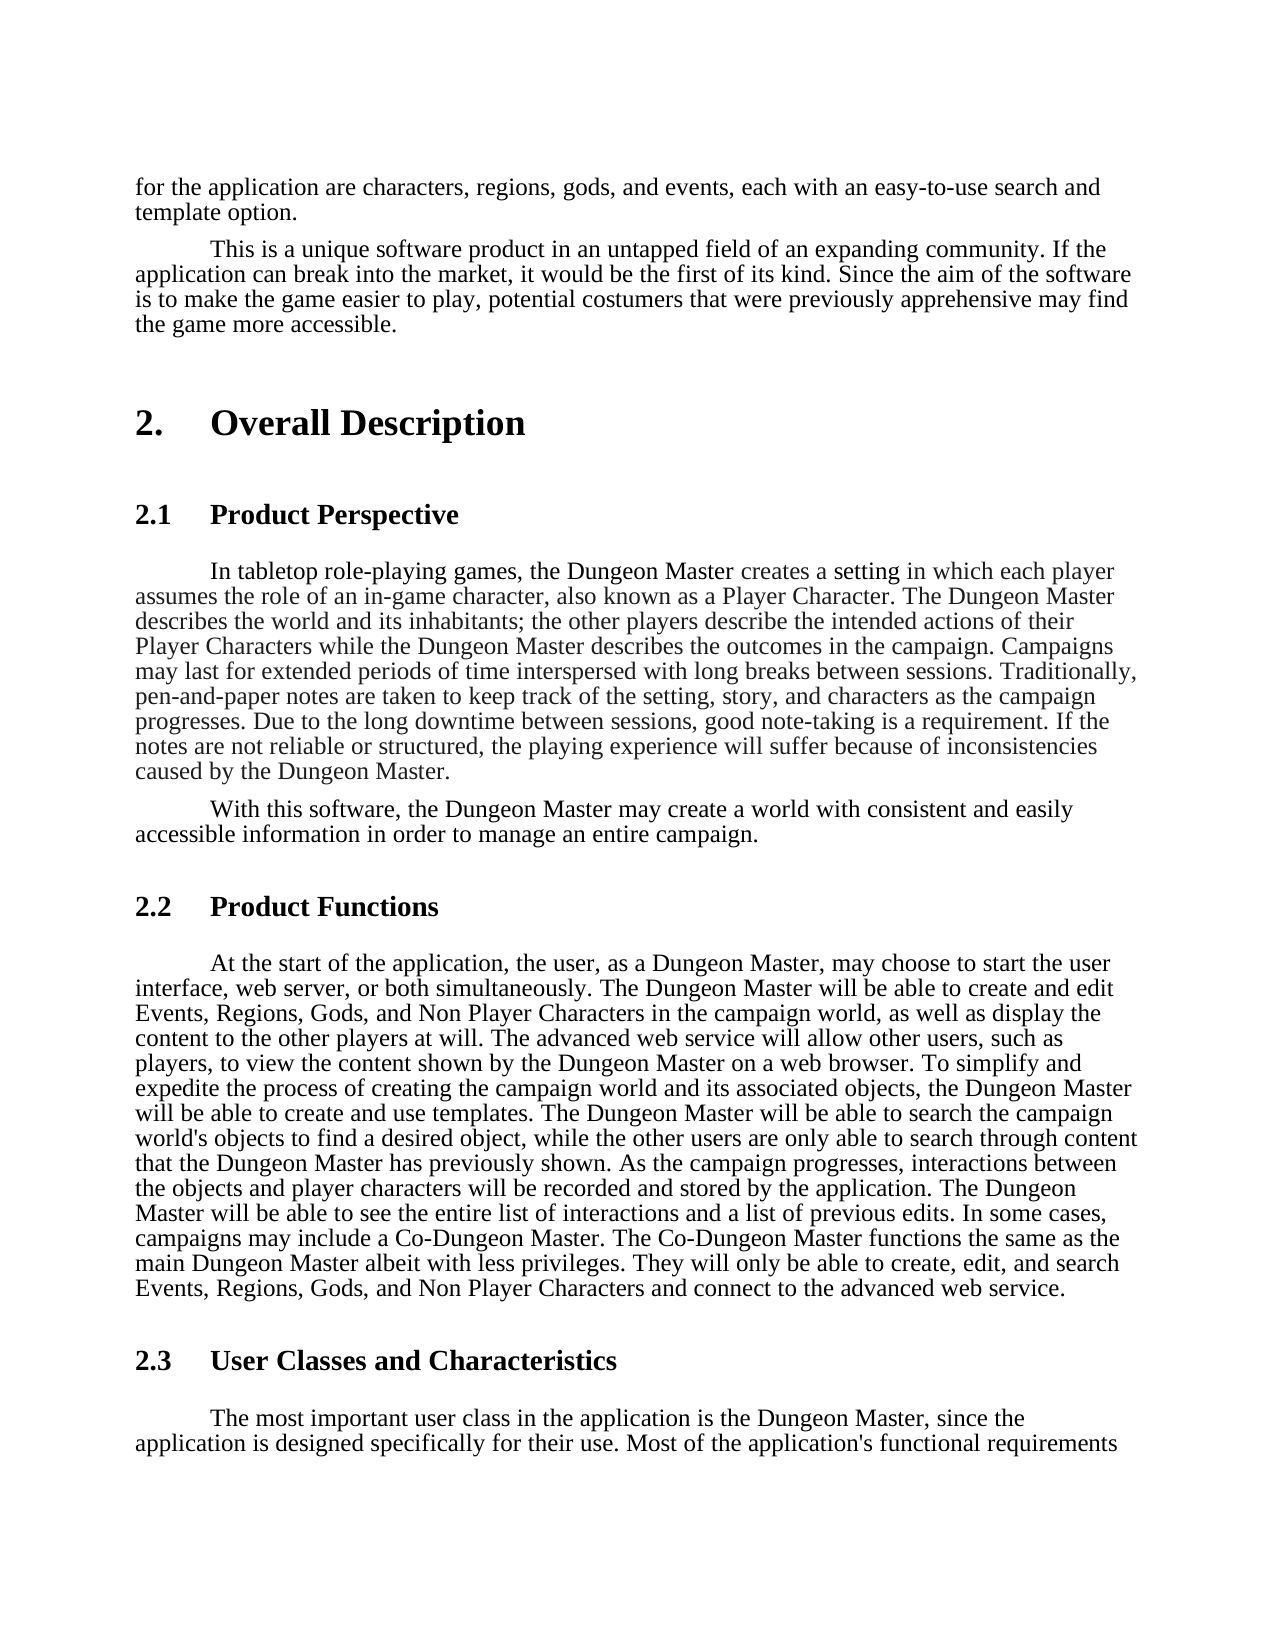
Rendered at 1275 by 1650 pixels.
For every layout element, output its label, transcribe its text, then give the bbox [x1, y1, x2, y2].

text The most important user class in the application is the Dungeon Master, since the application is designed specifically for their use. Most of the application's functional requirements [135, 1406, 1140, 1456]
text At the start of the application, the user, as a Dungeon Master, may choose to start the user interface, web server, or both simultaneously. The Dungeon Master will be able to create and edit Events, Regions, Gods, and Non Player Characters in the campaign world, as well as display the content to the other players at will. The advanced web service will allow other users, such as players, to view the content shown by the Dungeon Master on a web browser. To simplify and expedite the process of creating the campaign world and its associated objects, the Dungeon Master will be able to create and use templates. The Dungeon Master will be able to search the campaign world's objects to find a desired object, while the other users are only able to search through content that the Dungeon Master has previously shown. As the campaign progresses, interactions between the objects and player characters will be recorded and stored by the application. The Dungeon Master will be able to see the entire list of interactions and a list of previous edits. In some cases, campaigns may include a Co-Dungeon Master. The Co-Dungeon Master functions the same as the main Dungeon Master albeit with less privileges. They will only be able to create, edit, and search Events, Regions, Gods, and Non Player Characters and connect to the advanced web service. [135, 952, 1140, 1302]
text With this software, the Dungeon Master may create a world with consistent and easily accessible information in order to manage an entire campaign. [135, 797, 1140, 847]
subtitle User Classes and Characteristics [135, 1343, 1140, 1377]
text This is a unique software product in an untapped field of an expanding community. If the application can break into the market, it would be the first of its kind. Since the aim of the software is to make the game easier to play, potential costumers that were previously apprehensive may find the game more accessible. [135, 237, 1140, 337]
text In tabletop role-playing games, the Dungeon Master creates a setting in which each player assumes the role of an in-game character, also known as a Player Character. The Dungeon Master describes the world and its inhabitants; the other players describe the intended actions of their Player Characters while the Dungeon Master describes the outcomes in the campaign. Campaigns may last for extended periods of time interspersed with long breaks between sessions. Traditionally, pen-and-paper notes are taken to keep track of the setting, story, and characters as the campaign progresses. Due to the long downtime between sessions, good note-taking is a requirement. If the notes are not reliable or structured, the playing experience will suffer because of inconsistencies caused by the Dungeon Master. [135, 560, 1140, 785]
subtitle Product Functions [135, 889, 1140, 922]
subtitle Overall Description [135, 400, 1140, 443]
subtitle Product Perspective [135, 497, 1140, 531]
text for the application are characters, regions, gods, and events, each with an easy-to-use search and template option. [135, 175, 1140, 225]
